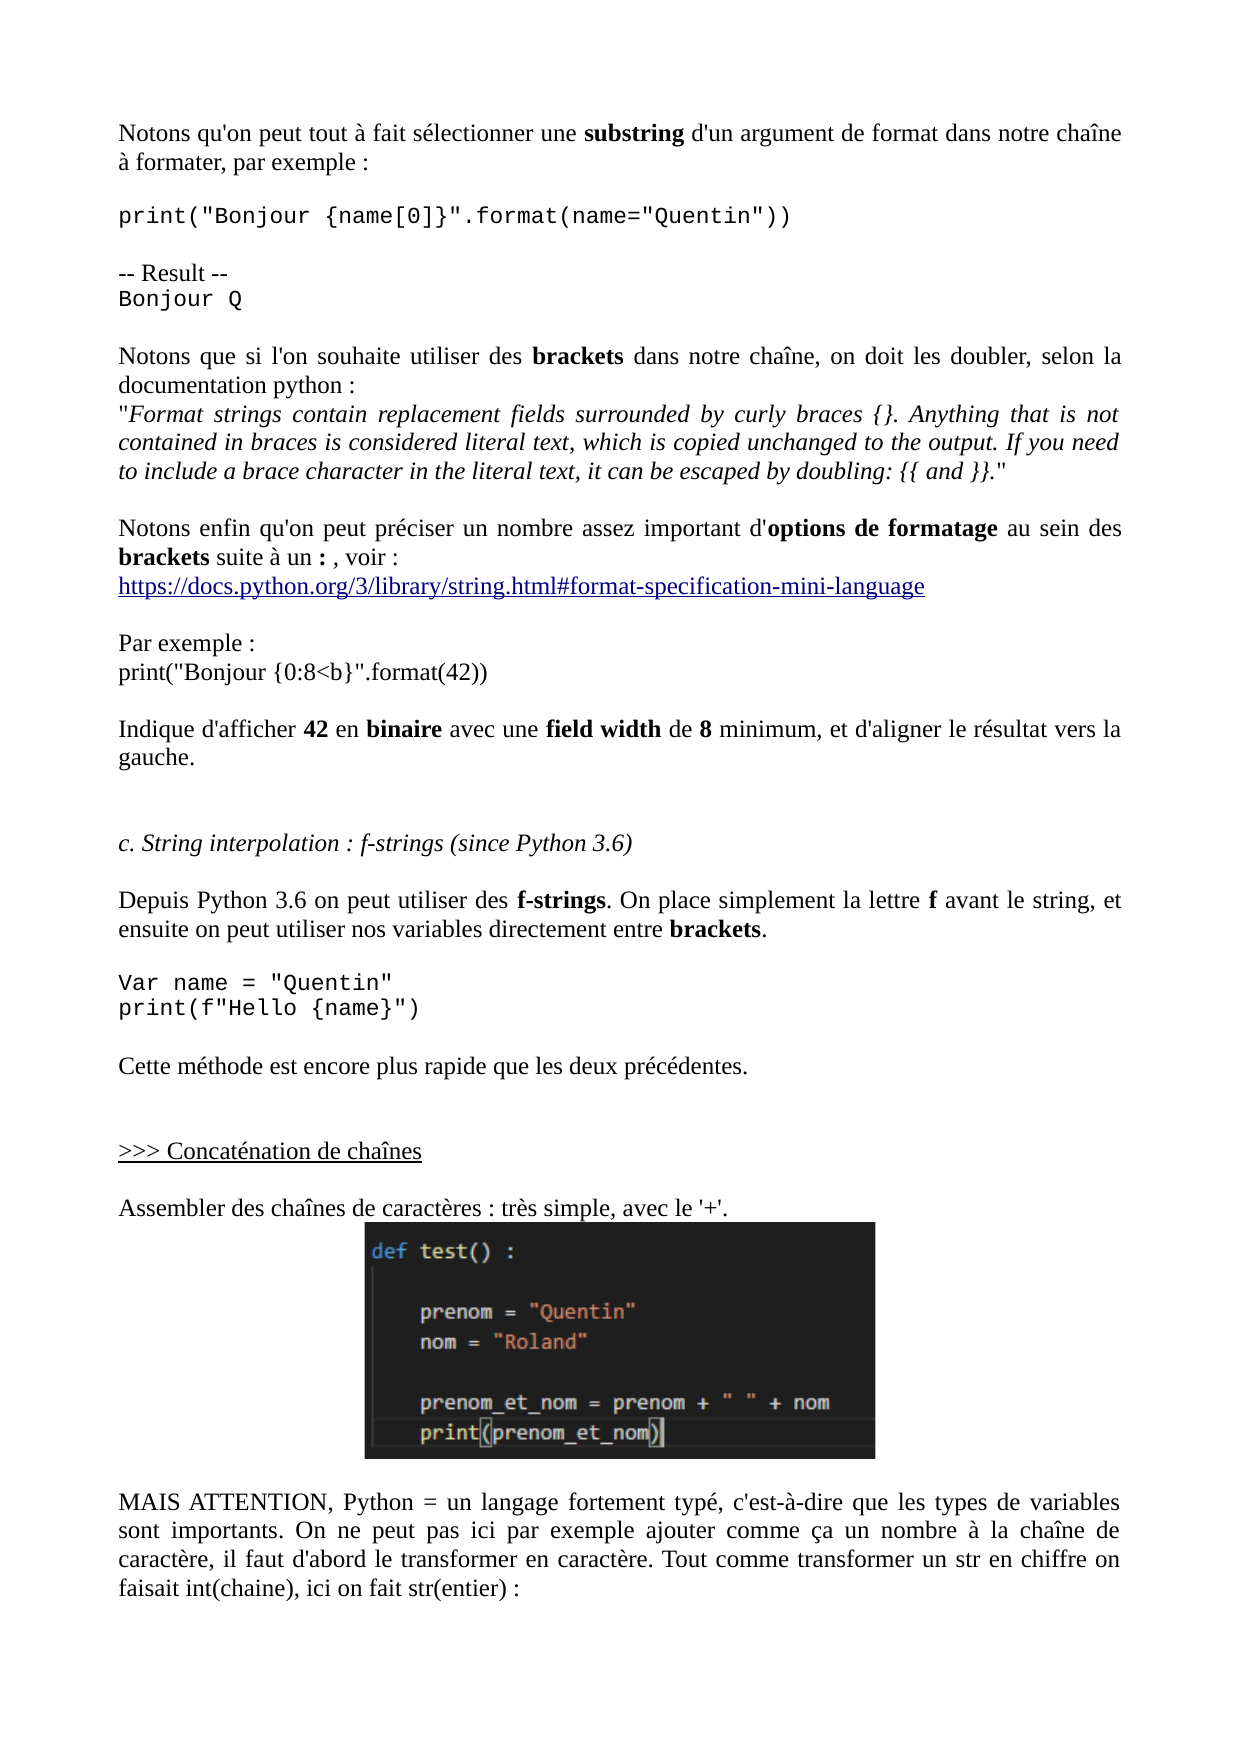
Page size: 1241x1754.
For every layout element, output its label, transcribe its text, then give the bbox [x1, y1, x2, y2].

text print(f"Hello {name}") [118, 997, 1122, 1023]
text print("Bonjour {name[0]}".format(name="Quentin")) [118, 204, 1122, 230]
text Notons qu'on peut tout à fait sélectionner une substring d'un argument de format dans notre chaîne à formater, par exemple : [118, 118, 1122, 176]
text Cette méthode est encore plus rapide que les deux précédentes. [118, 1051, 1122, 1080]
text c. String interpolation : f-strings (since Python 3.6) [118, 828, 1122, 857]
text Bonjour Q [118, 287, 1122, 313]
text -- Result -- [118, 258, 1122, 287]
text >>> Concaténation de chaînes [118, 1136, 1122, 1165]
text MAIS ATTENTION, Python = un langage fortement typé, c'est-à-dire que les types de variables sont importants. On ne peut pas ici par exemple ajouter comme ça un nombre à la chaîne de caractère, il faut d'abord le transformer en caractère. Tout comme transformer un str en chiffre on faisait int(chaine), ici on fait str(entier) : [118, 1487, 1122, 1602]
text print("Bonjour {0:8<b}".format(42)) [118, 657, 1122, 685]
text Assembler des chaînes de caractères : très simple, avec le '+'. [118, 1193, 1122, 1222]
text Var name = "Quentin" [118, 971, 1122, 997]
text "Format strings contain replacement fields surrounded by curly braces {}. Anything that is not contained in braces is considered literal text, which is copied unchanged to the output. If you need to include a brace character in the literal text, it can be escaped by doubling: {{ and }}." [118, 399, 1122, 485]
text Notons que si l'on souhaite utiliser des brackets dans notre chaîne, on doit les doubler, selon la documentation python : [118, 341, 1122, 399]
text https://docs.python.org/3/library/string.html#format-specification-mini-language [118, 571, 1122, 599]
text Depuis Python 3.6 on peut utiliser des f-strings. On place simplement la lettre f avant le string, et ensuite on peut utiliser nos variables directement entre brackets. [118, 885, 1122, 942]
text Notons enfin qu'on peut préciser un nombre assez important d'options de formatage au sein des brackets suite à un : , voir : [118, 513, 1122, 571]
text Indique d'afficher 42 en binaire avec une field width de 8 minimum, et d'aligner le résultat vers la gauche. [118, 714, 1122, 771]
text Par exemple : [118, 628, 1122, 657]
